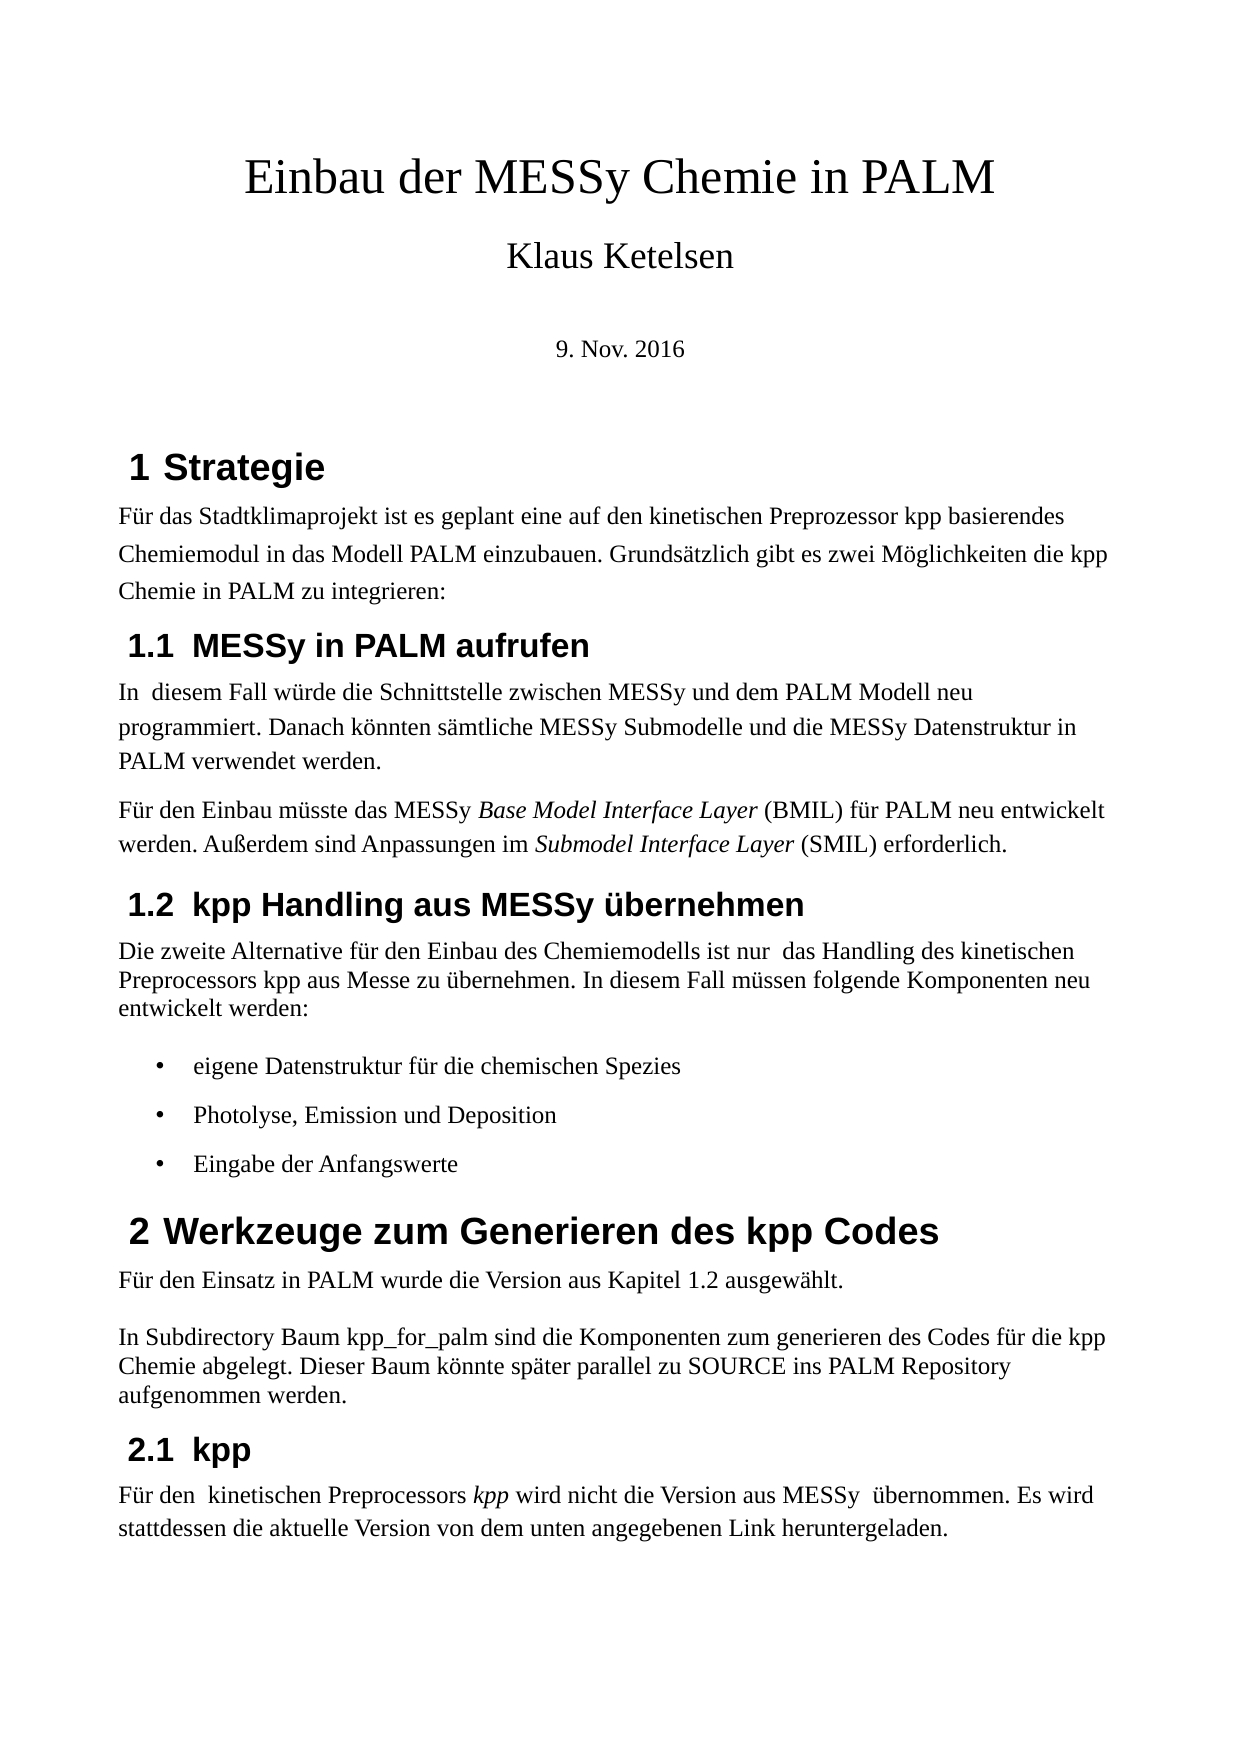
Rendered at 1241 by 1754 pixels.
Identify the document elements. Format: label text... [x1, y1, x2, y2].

text Klaus Ketelsen [118, 233, 1122, 276]
subtitle kpp Handling aus MESSy übernehmen [118, 885, 1122, 923]
text Für das Stadtklimaprojekt ist es geplant eine auf den kinetischen Preprozessor kpp basierendes [118, 501, 1122, 530]
text 9. Nov. 2016 [118, 334, 1122, 362]
text Einbau der MESSy Chemie in PALM [118, 147, 1122, 204]
text Für den Einsatz in PALM wurde die Version aus Kapitel 1.2 ausgewählt. [118, 1265, 1122, 1293]
text Chemiemodul in das Modell PALM einzubauen. Grundsätzlich gibt es zwei Möglichkeiten die kpp [118, 539, 1122, 567]
list Eingabe der Anfangswerte [156, 1149, 1122, 1178]
text Für den kinetischen Preprocessors kpp wird nicht die Version aus MESSy übernommen. Es wird stattdessen die aktuelle Version von dem unten angegebenen Link heruntergeladen. [118, 1481, 1122, 1542]
list Photolyse, Emission und Deposition [156, 1100, 1122, 1129]
text Für den Einbau müsste das MESSy Base Model Interface Layer (BMIL) für PALM neu entwickelt werden. Außerdem sind Anpassungen im Submodel Interface Layer (SMIL) erforderlich. [118, 795, 1122, 858]
subtitle kpp [118, 1429, 1122, 1468]
list eigene Datenstruktur für die chemischen Spezies [156, 1051, 1122, 1080]
text Die zweite Alternative für den Einbau des Chemiemodells ist nur das Handling des kinetischen Preprocessors kpp aus Messe zu übernehmen. In diesem Fall müssen folgende Komponenten neu entwickelt werden: [118, 936, 1122, 1022]
subtitle Werkzeuge zum Generieren des kpp Codes [118, 1209, 1122, 1252]
text In diesem Fall würde die Schnittstelle zwischen MESSy und dem PALM Modell neu programmiert. Danach könnten sämtliche MESSy Submodelle und die MESSy Datenstruktur in PALM verwendet werden. [118, 677, 1122, 775]
text In Subdirectory Baum kpp_for_palm sind die Komponenten zum generieren des Codes für die kpp Chemie abgelegt. Dieser Baum könnte später parallel zu SOURCE ins PALM Repository aufgenommen werden. [118, 1322, 1122, 1408]
text Chemie in PALM zu integrieren: [118, 576, 1122, 605]
subtitle Strategie [118, 445, 1122, 489]
subtitle MESSy in PALM aufrufen [118, 626, 1122, 664]
